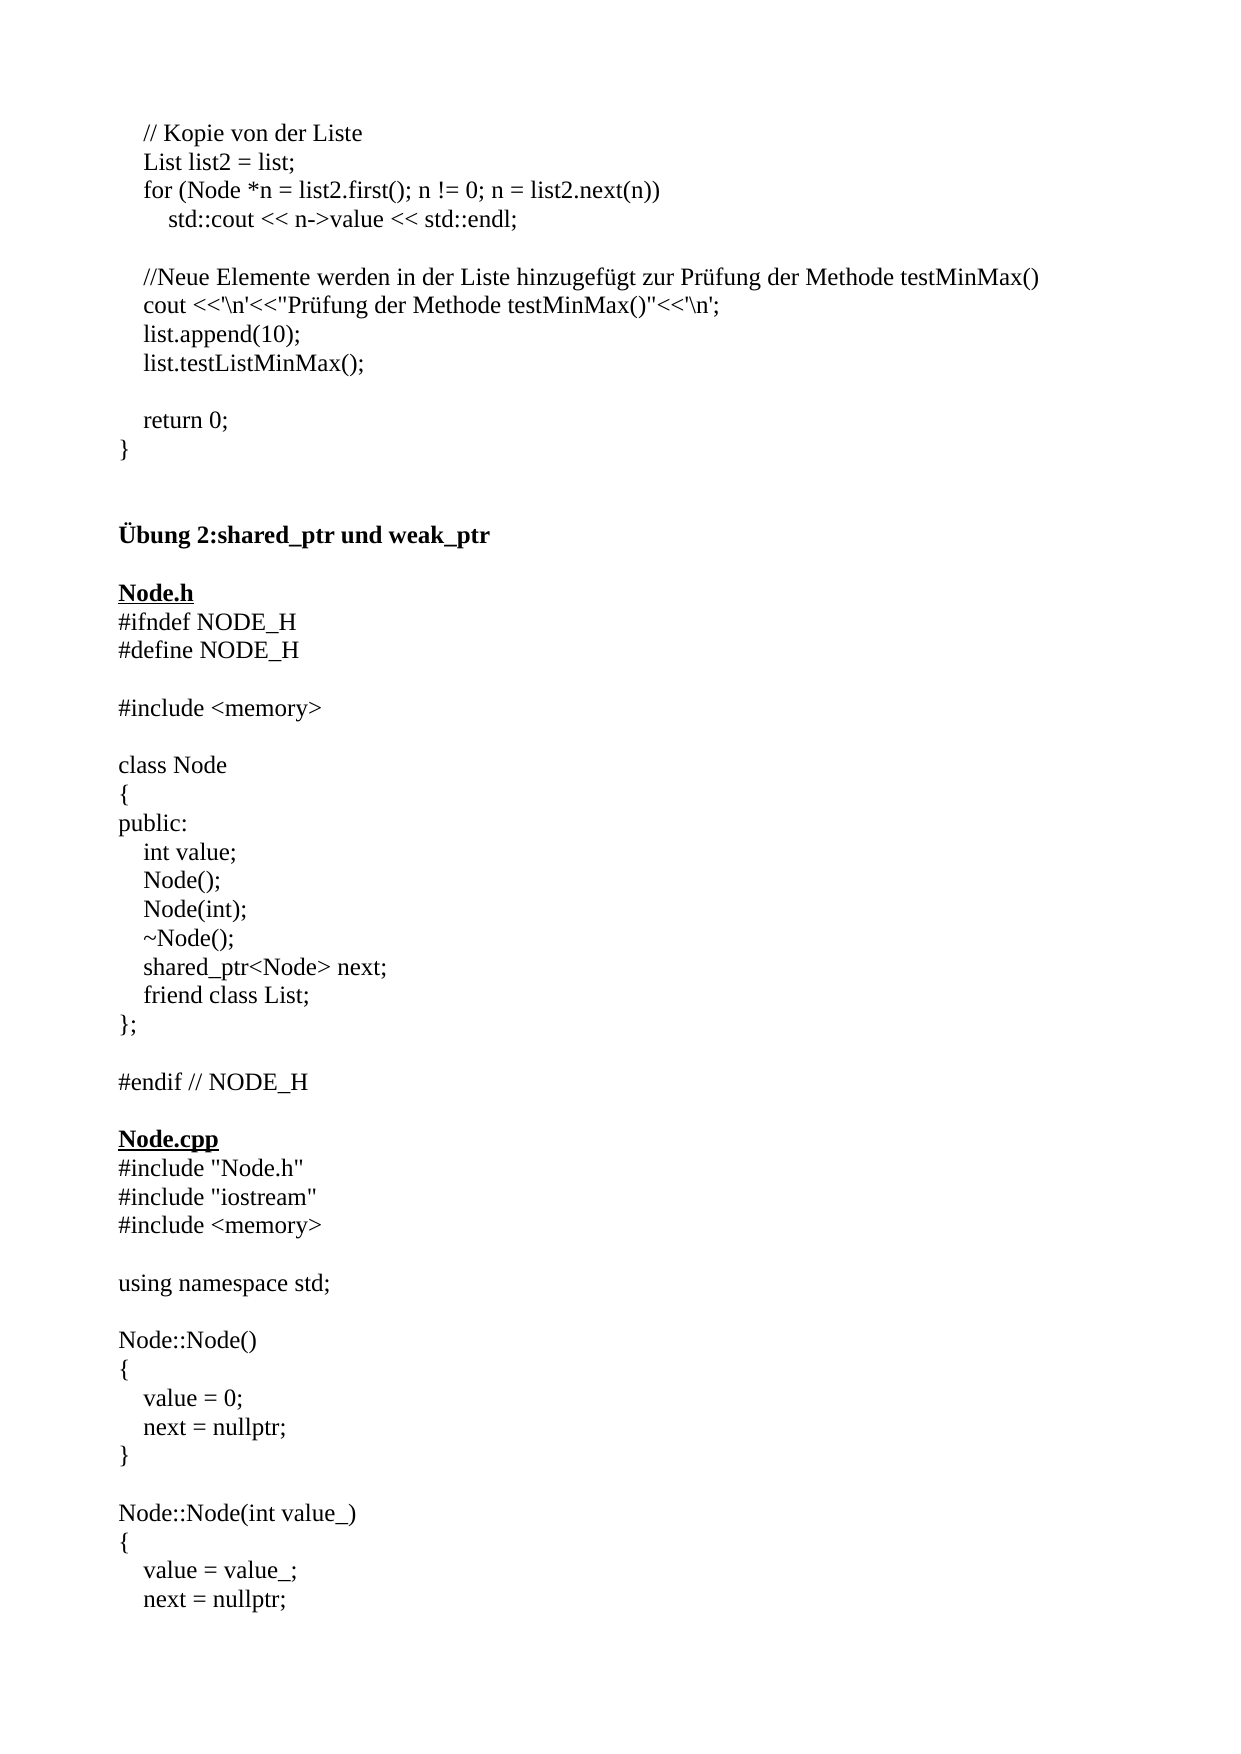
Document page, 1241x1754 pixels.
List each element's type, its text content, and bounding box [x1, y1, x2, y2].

text using namespace std; [118, 1268, 1122, 1297]
text { [118, 1527, 1122, 1556]
text Node(int); [118, 894, 1122, 923]
text // Kopie von der Liste [118, 118, 1122, 147]
text public: [118, 808, 1122, 837]
text Node.h [118, 578, 1122, 607]
text #endif // NODE_H [118, 1067, 1122, 1096]
text //Neue Elemente werden in der Liste hinzugefügt zur Prüfung der Methode testMinMax() [118, 262, 1122, 291]
text } [118, 1441, 1122, 1469]
text Node.cpp [118, 1124, 1122, 1153]
text value = 0; [118, 1383, 1122, 1412]
text #include <memory> [118, 693, 1122, 722]
text }; [118, 1009, 1122, 1038]
text list.testListMinMax(); [118, 348, 1122, 377]
text #include "Node.h" [118, 1153, 1122, 1182]
text #include <memory> [118, 1211, 1122, 1239]
text #ifndef NODE_H [118, 607, 1122, 636]
text value = value_; [118, 1556, 1122, 1584]
text return 0; [118, 406, 1122, 434]
text friend class List; [118, 981, 1122, 1009]
text ~Node(); [118, 923, 1122, 952]
text List list2 = list; [118, 147, 1122, 176]
text list.append(10); [118, 319, 1122, 348]
text Node::Node() [118, 1326, 1122, 1354]
text #define NODE_H [118, 636, 1122, 664]
text for (Node *n = list2.first(); n != 0; n = list2.next(n)) [118, 176, 1122, 204]
text cout <<'\n'<<"Prüfung der Methode testMinMax()"<<'\n'; [118, 291, 1122, 319]
text { [118, 1354, 1122, 1383]
text } [118, 434, 1122, 463]
text #include "iostream" [118, 1182, 1122, 1211]
text shared_ptr<Node> next; [118, 952, 1122, 981]
text { [118, 779, 1122, 808]
text int value; [118, 837, 1122, 866]
text Node(); [118, 866, 1122, 894]
text std::cout << n->value << std::endl; [118, 204, 1122, 233]
text next = nullptr; [118, 1584, 1122, 1613]
text class Node [118, 751, 1122, 779]
text next = nullptr; [118, 1412, 1122, 1441]
text Übung 2:shared_ptr und weak_ptr [118, 521, 1122, 549]
text Node::Node(int value_) [118, 1498, 1122, 1527]
